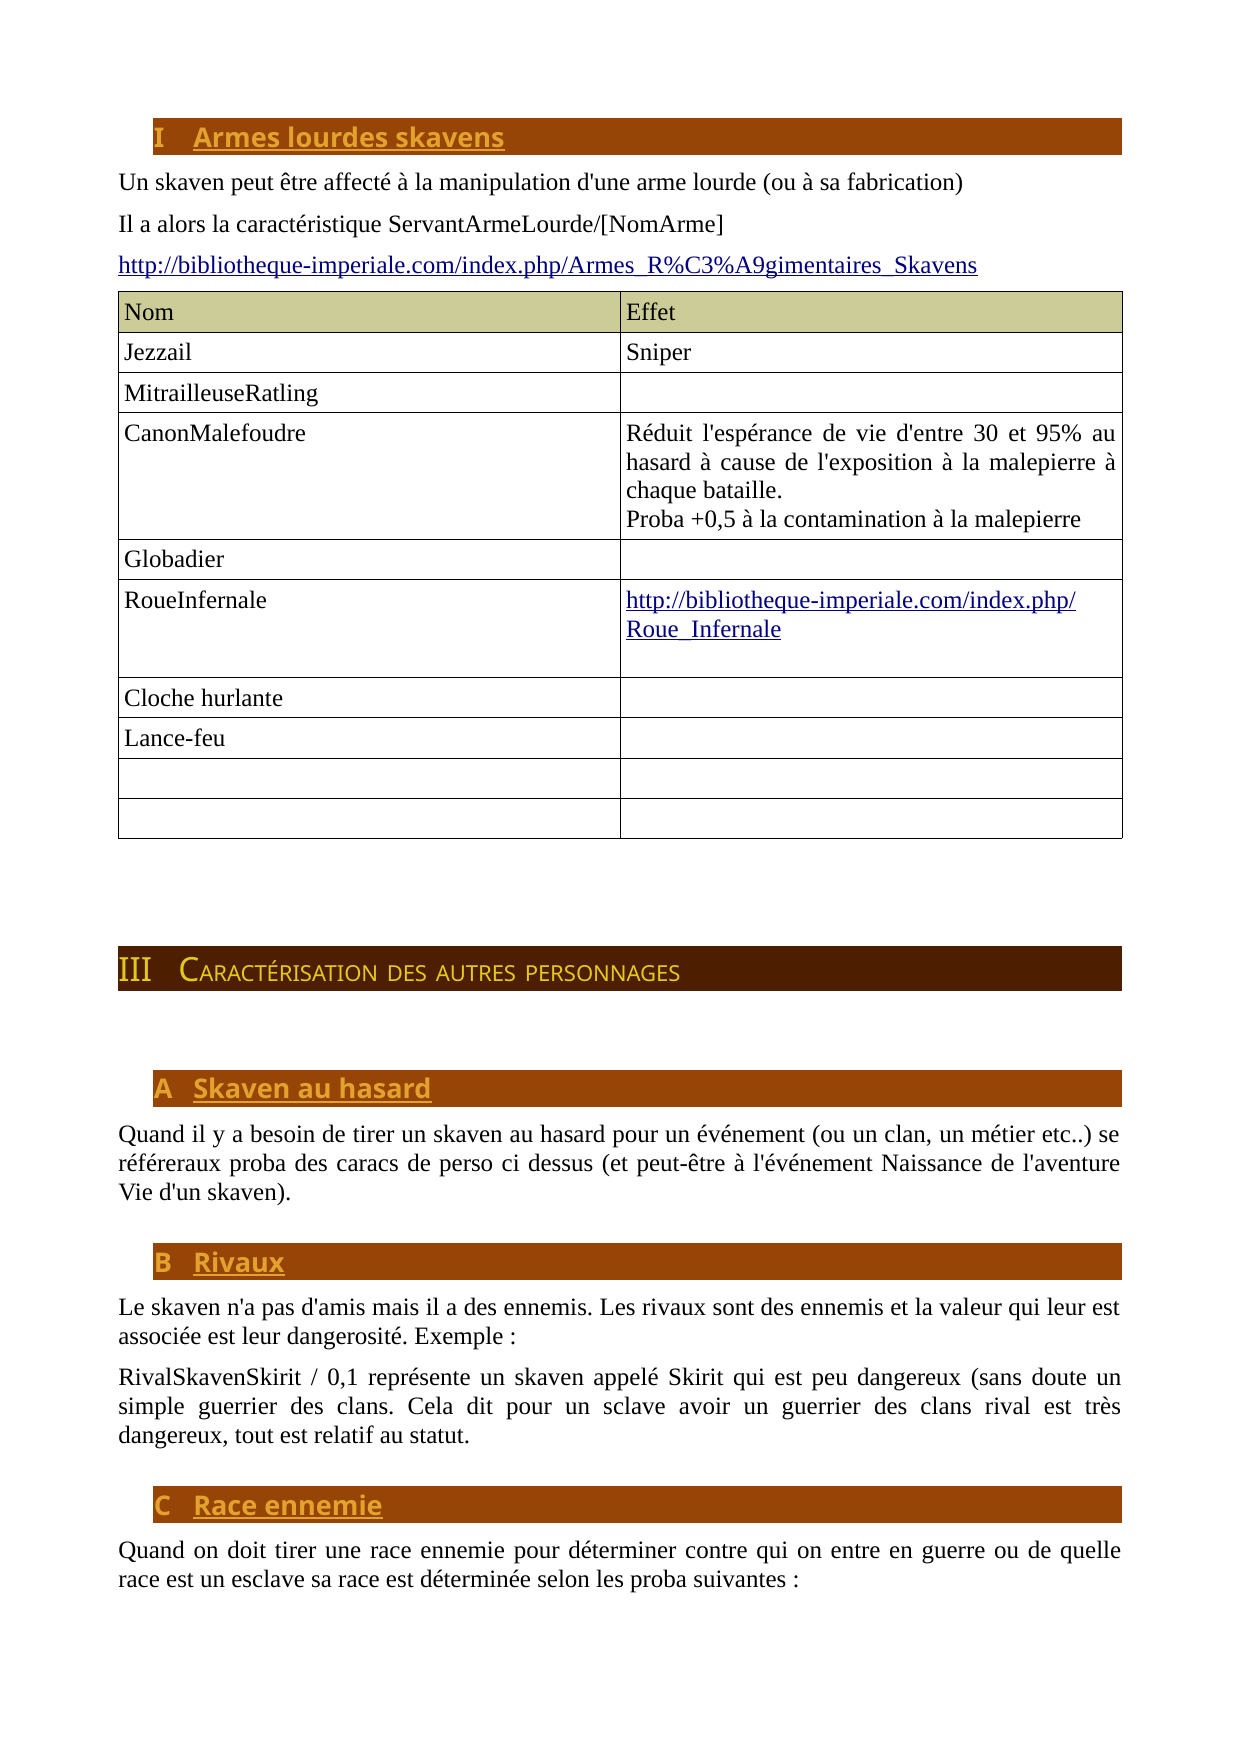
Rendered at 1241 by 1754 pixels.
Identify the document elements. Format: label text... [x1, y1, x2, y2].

table_cell [621, 759, 1122, 798]
table_cell http://bibliotheque-imperiale.com/index.php/Roue_Infernale [621, 580, 1122, 677]
subtitle Rivaux [153, 1243, 1122, 1280]
subtitle Skaven au hasard [153, 1070, 1122, 1107]
text http://bibliotheque-imperiale.com/index.php/Armes_R%C3%A9gimentaires_Skavens [118, 250, 1122, 279]
table_cell [621, 718, 1122, 757]
subtitle Armes lourdes skavens [153, 118, 1122, 155]
text Le skaven n'a pas d'amis mais il a des ennemis. Les rivaux sont des ennemis et la valeur qui leur est associée est leur dangerosité. Exemple : [118, 1292, 1122, 1350]
table_cell RoueInfernale [119, 580, 620, 677]
table_cell MitrailleuseRatling [119, 373, 620, 412]
table_cell Réduit l'espérance de vie d'entre 30 et 95% au hasard à cause de l'exposition à la malepierre à chaque bataille. Proba +0,5 à la contamination à la malepierre [621, 413, 1122, 539]
text Quand il y a besoin de tirer un skaven au hasard pour un événement (ou un clan, un métier etc..) se référeraux proba des caracs de perso ci dessus (et peut-être à l'événement Naissance de l'aventure Vie d'un skaven). [118, 1119, 1122, 1206]
text Quand on doit tirer une race ennemie pour déterminer contre qui on entre en guerre ou de quelle race est un esclave sa race est déterminée selon les proba suivantes : [118, 1536, 1122, 1593]
table_cell Cloche hurlante [119, 678, 620, 717]
table_cell Sniper [621, 333, 1122, 372]
table_header Nom [119, 292, 620, 332]
text Il a alors la caractéristique ServantArmeLourde/[NomArme] [118, 209, 1122, 237]
table_cell [621, 373, 1122, 412]
table_cell Jezzail [119, 333, 620, 372]
table_cell [119, 759, 620, 798]
table_cell [621, 799, 1122, 838]
table_cell CanonMalefoudre [119, 413, 620, 539]
text RivalSkavenSkirit / 0,1 représente un skaven appelé Skirit qui est peu dangereux (sans doute un simple guerrier des clans. Cela dit pour un sclave avoir un guerrier des clans rival est très dangereux, tout est relatif au statut. [118, 1362, 1122, 1449]
table_cell [119, 799, 620, 838]
table_header Effet [621, 292, 1122, 332]
subtitle Race ennemie [153, 1486, 1122, 1523]
subtitle Caractérisation des autres personnages [118, 946, 1122, 991]
table_cell Globadier [119, 540, 620, 579]
table_cell [621, 678, 1122, 717]
text Un skaven peut être affecté à la manipulation d'une arme lourde (ou à sa fabrication) [118, 167, 1122, 196]
table_cell Lance-feu [119, 718, 620, 757]
table_cell [621, 540, 1122, 579]
